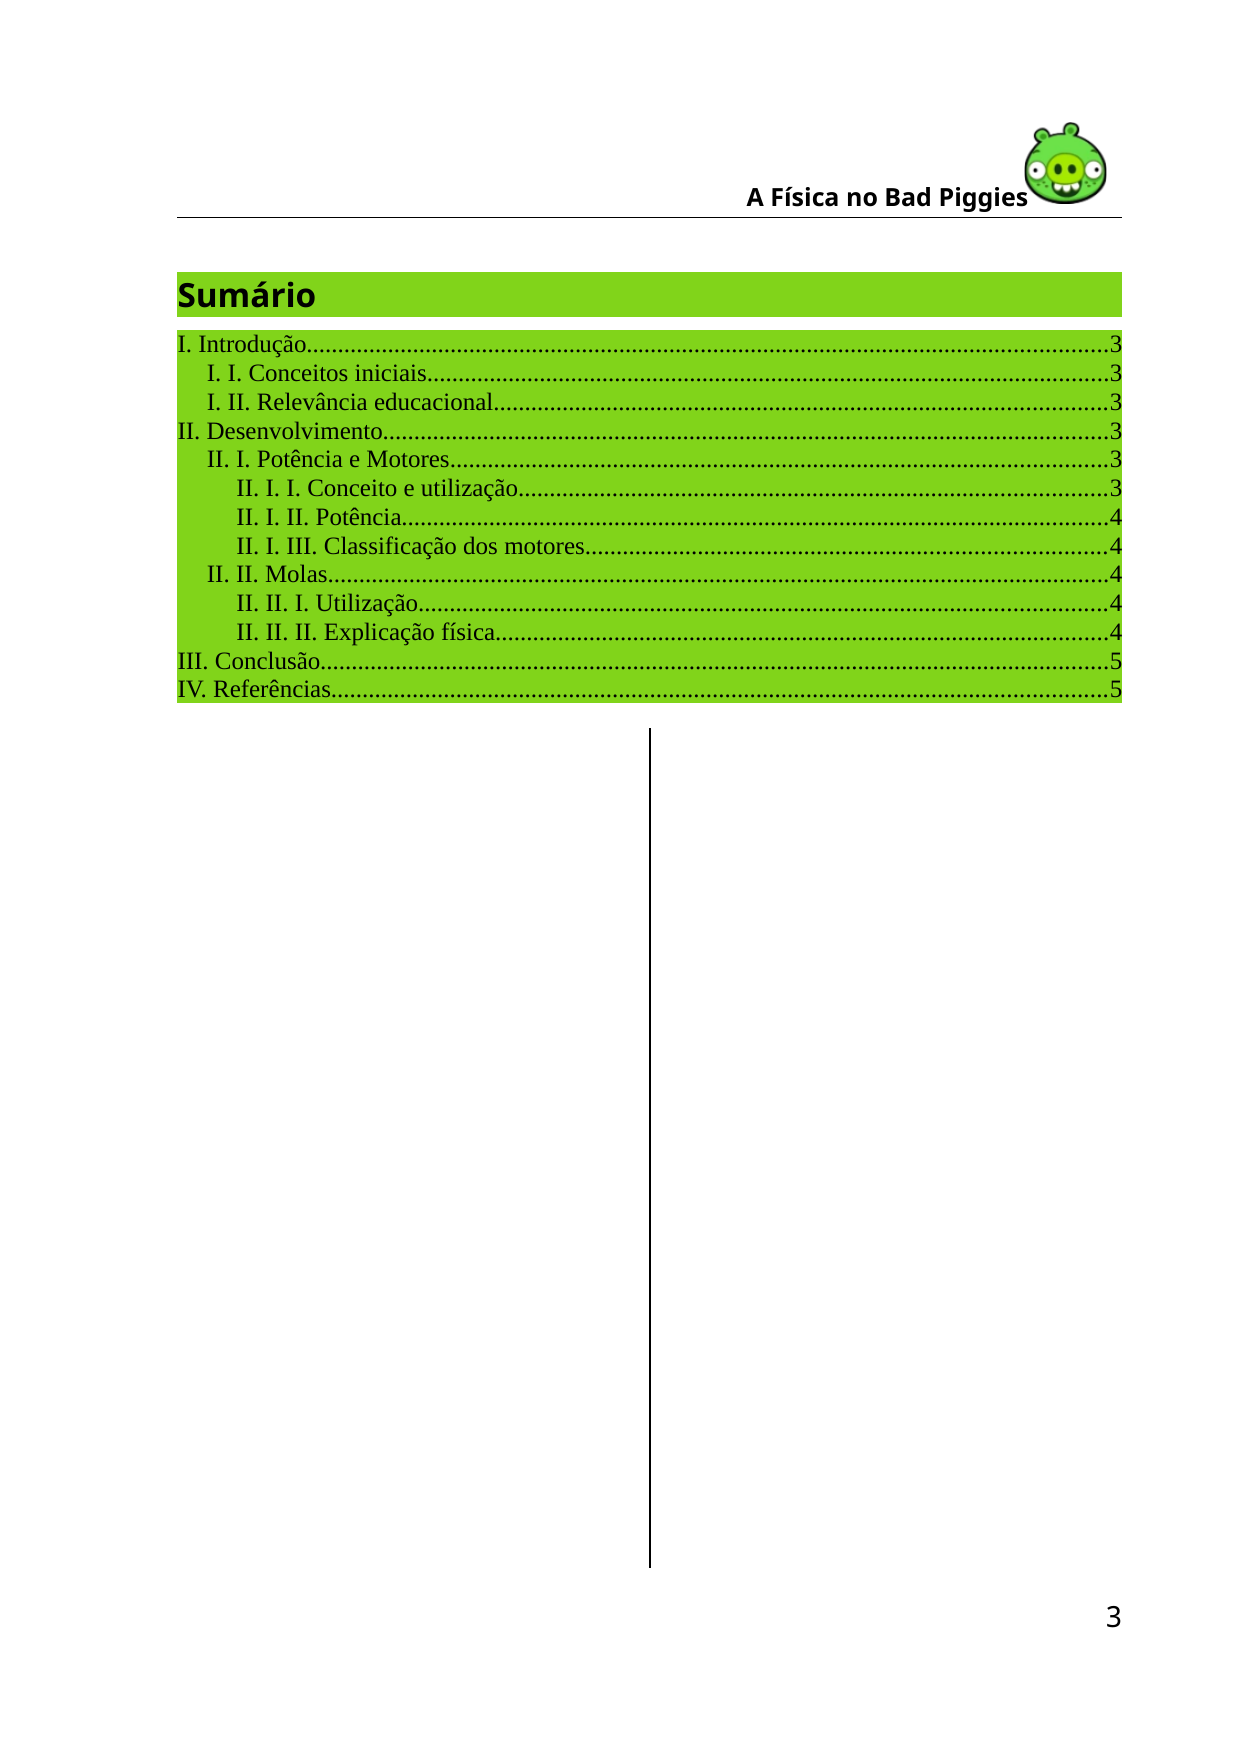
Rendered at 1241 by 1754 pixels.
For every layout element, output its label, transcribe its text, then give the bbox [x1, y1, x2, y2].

text I. I. Conceitos iniciais 3 [207, 358, 1122, 387]
text III. Conclusão 5 [177, 646, 1122, 674]
text II. I. Potência e Motores 3 [207, 444, 1122, 473]
text I. II. Relevância educacional 3 [207, 387, 1122, 416]
text II. II. Molas 4 [207, 559, 1122, 588]
text II. I. I. Conceito e utilização 3 [236, 473, 1122, 502]
text IV. Referências 5 [177, 674, 1122, 703]
text II. I. II. Potência 4 [236, 502, 1122, 531]
picture [1024, 122, 1107, 204]
text I. Introdução 3 [177, 329, 1122, 358]
text II. II. II. Explicação física 4 [236, 617, 1122, 646]
subtitle Sumário [177, 272, 1122, 317]
text II. Desenvolvimento 3 [177, 416, 1122, 444]
text II. I. III. Classificação dos motores 4 [236, 531, 1122, 559]
text II. II. I. Utilização 4 [236, 588, 1122, 617]
